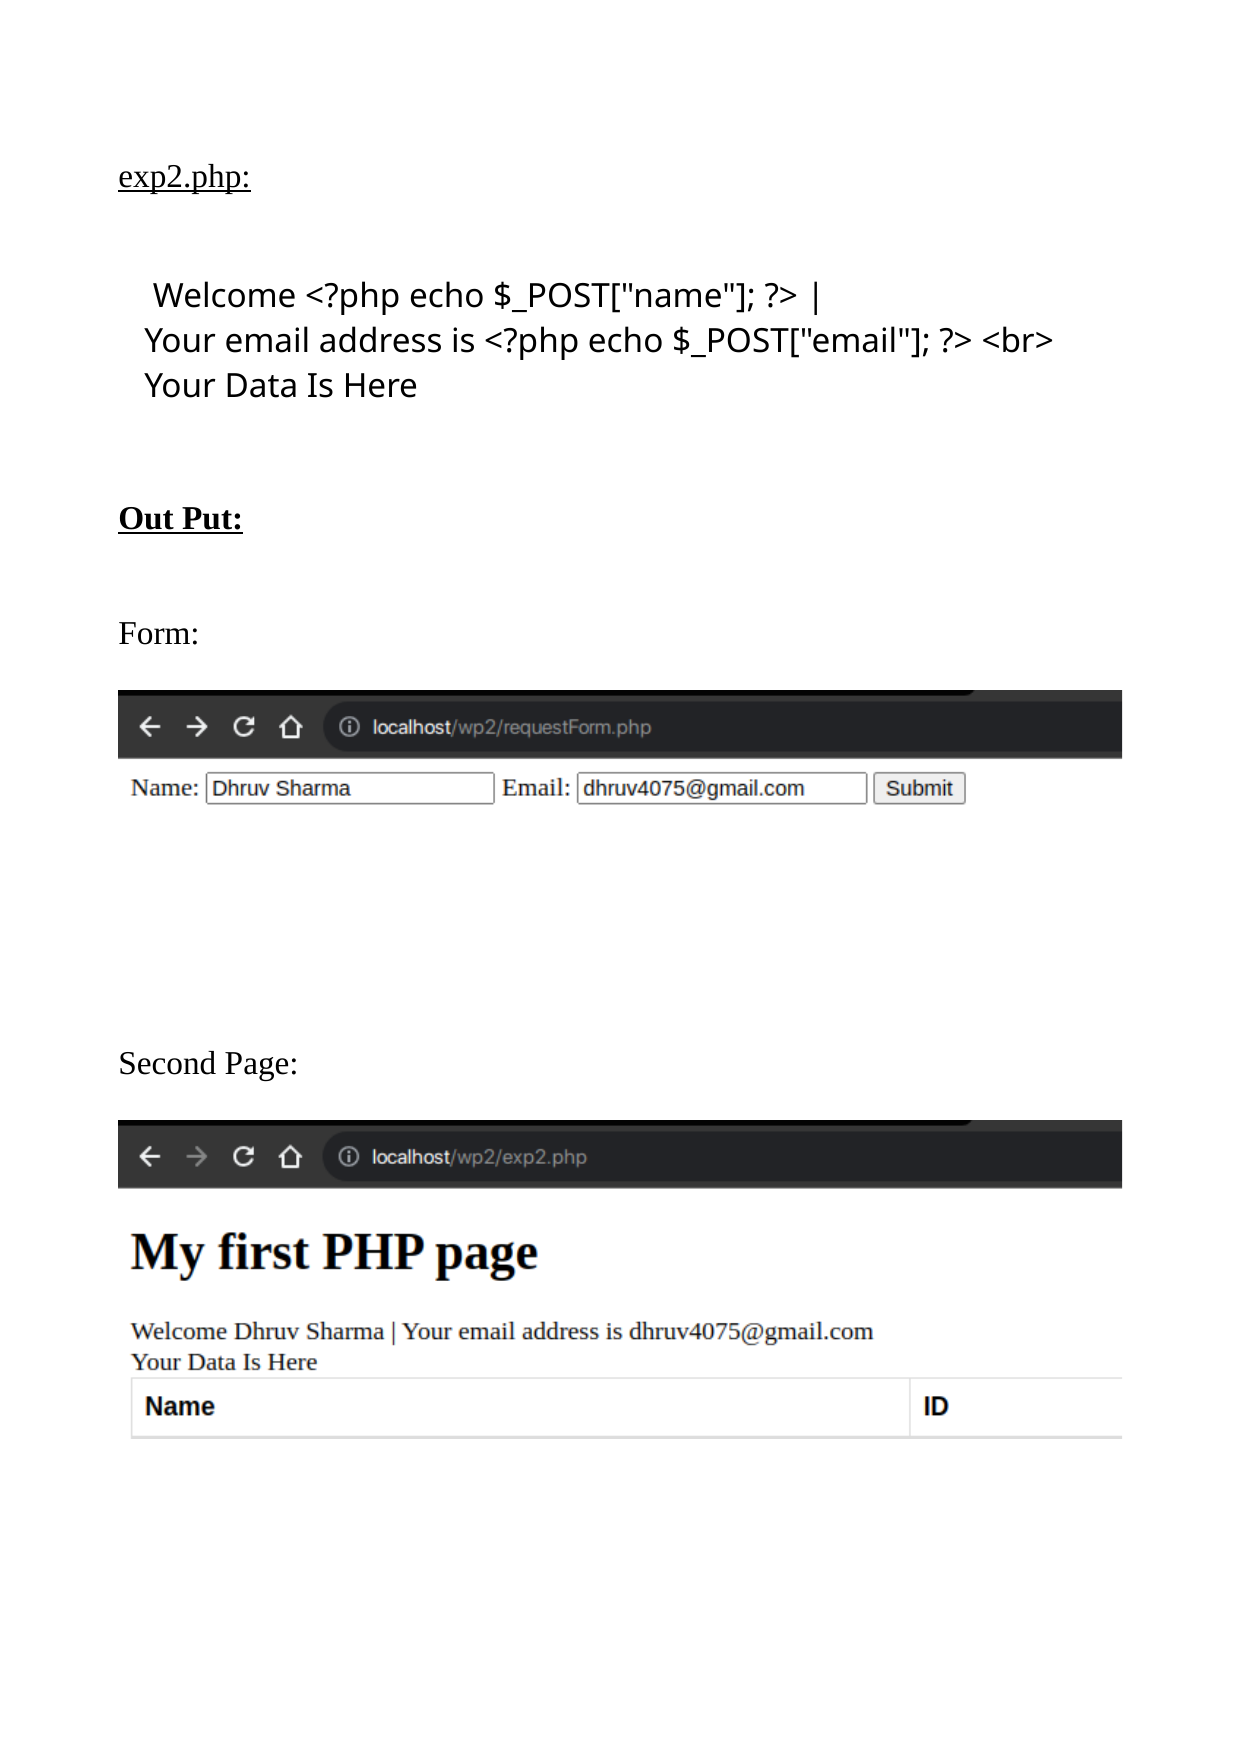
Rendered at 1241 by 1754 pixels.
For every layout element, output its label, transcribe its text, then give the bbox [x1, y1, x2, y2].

text Form: [118, 613, 1122, 652]
picture [118, 1120, 1123, 1439]
text Your email address is <?php echo $_POST["email"]; ?> <br> [118, 317, 1122, 362]
text Your Data Is Here [118, 362, 1122, 408]
picture [118, 690, 1123, 1006]
text Welcome <?php echo $_POST["name"]; ?> | [118, 271, 1122, 317]
text Second Page: [118, 1044, 1122, 1082]
text exp2.php: [118, 156, 1122, 195]
text Out Put: [118, 498, 1122, 537]
